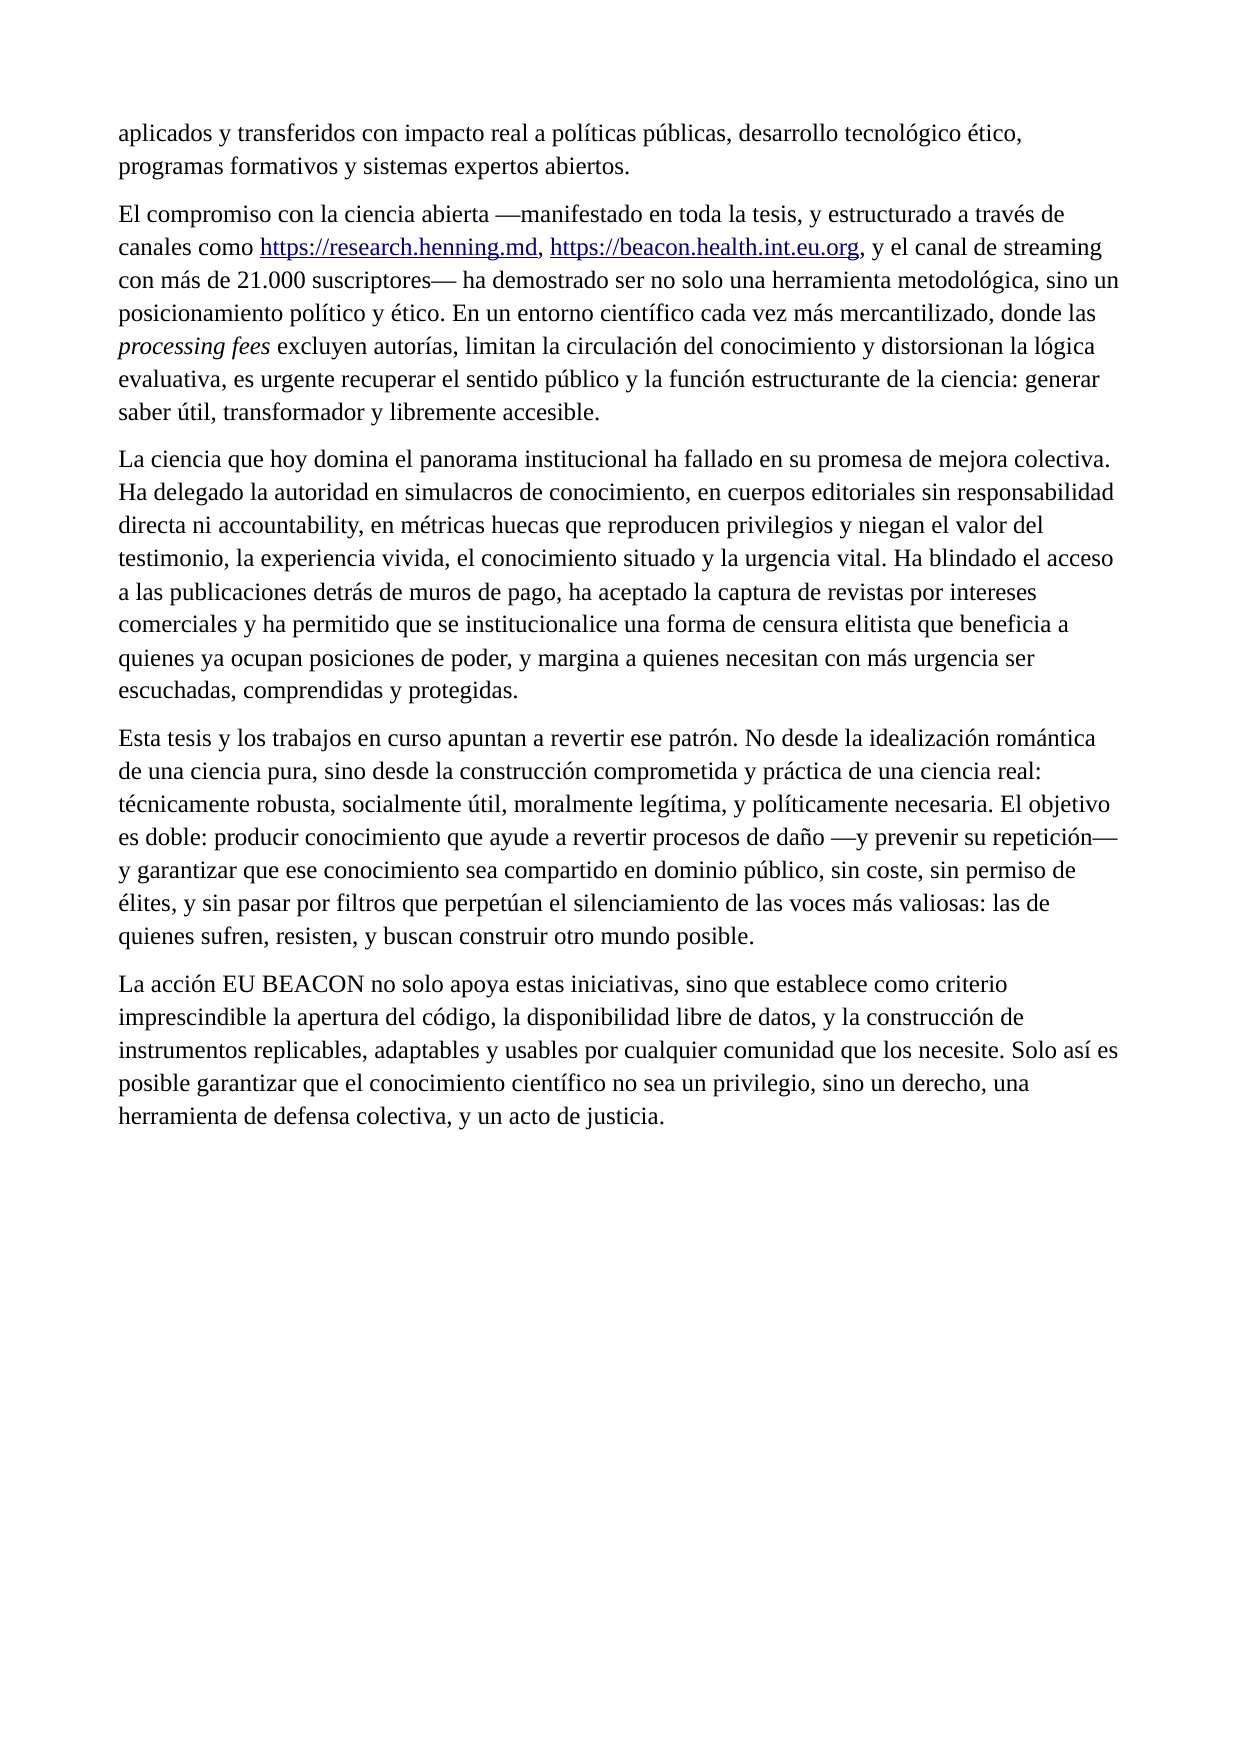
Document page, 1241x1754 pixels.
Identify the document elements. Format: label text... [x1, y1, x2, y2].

text aplicados y transferidos con impacto real a políticas públicas, desarrollo tecnológico ético, programas formativos y sistemas expertos abiertos. [118, 118, 1122, 180]
text El compromiso con la ciencia abierta —manifestado en toda la tesis, y estructurado a través de canales como https://research.henning.md, https://beacon.health.int.eu.org, y el canal de streaming con más de 21.000 suscriptores— ha demostrado ser no solo una herramienta metodológica, sino un posicionamiento político y ético. En un entorno científico cada vez más mercantilizado, donde las processing fees excluyen autorías, limitan la circulación del conocimiento y distorsionan la lógica evaluativa, es urgente recuperar el sentido público y la función estructurante de la ciencia: generar saber útil, transformador y libremente accesible. [118, 199, 1122, 426]
text La acción EU BEACON no solo apoya estas iniciativas, sino que establece como criterio imprescindible la apertura del código, la disponibilidad libre de datos, y la construcción de instrumentos replicables, adaptables y usables por cualquier comunidad que los necesite. Solo así es posible garantizar que el conocimiento científico no sea un privilegio, sino un derecho, una herramienta de defensa colectiva, y un acto de justicia. [118, 969, 1122, 1130]
text Esta tesis y los trabajos en curso apuntan a revertir ese patrón. No desde la idealización romántica de una ciencia pura, sino desde la construcción comprometida y práctica de una ciencia real: técnicamente robusta, socialmente útil, moralmente legítima, y políticamente necesaria. El objetivo es doble: producir conocimiento que ayude a revertir procesos de daño —y prevenir su repetición— y garantizar que ese conocimiento sea compartido en dominio público, sin coste, sin permiso de élites, y sin pasar por filtros que perpetúan el silenciamiento de las voces más valiosas: las de quienes sufren, resisten, y buscan construir otro mundo posible. [118, 723, 1122, 950]
text La ciencia que hoy domina el panorama institucional ha fallado en su promesa de mejora colectiva. Ha delegado la autoridad en simulacros de conocimiento, en cuerpos editoriales sin responsabilidad directa ni accountability, en métricas huecas que reproducen privilegios y niegan el valor del testimonio, la experiencia vivida, el conocimiento situado y la urgencia vital. Ha blindado el acceso a las publicaciones detrás de muros de pago, ha aceptado la captura de revistas por intereses comerciales y ha permitido que se institucionalice una forma de censura elitista que beneficia a quienes ya ocupan posiciones de poder, y margina a quienes necesitan con más urgencia ser escuchadas, comprendidas y protegidas. [118, 444, 1122, 704]
